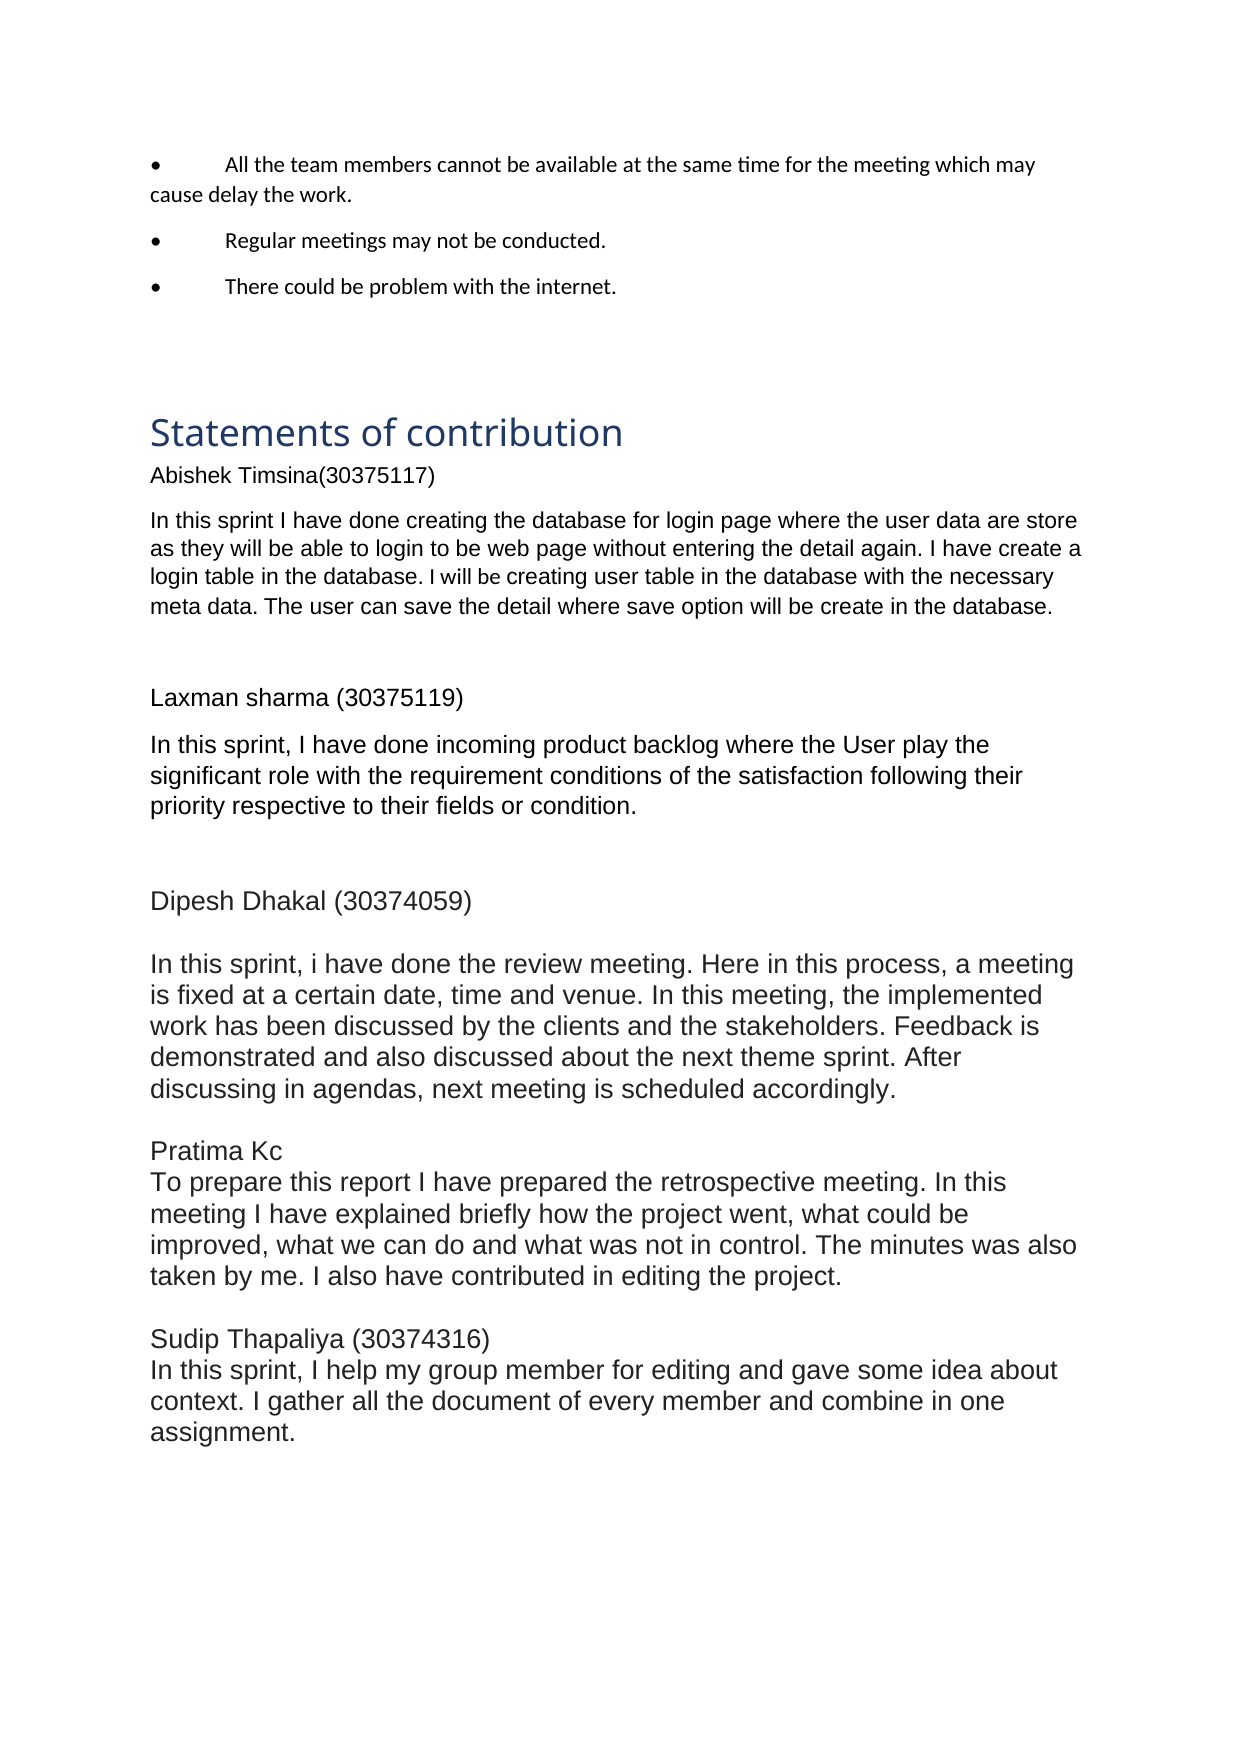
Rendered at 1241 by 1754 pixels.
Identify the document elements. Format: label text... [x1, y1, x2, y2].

text In this sprint, I help my group member for editing and gave some idea about context. I gather all the document of every member and combine in one assignment. [150, 1354, 1090, 1448]
text Sudip Thapaliya (30374316) [150, 1323, 1090, 1354]
text In this sprint, I have done incoming product backlog where the User play the significant role with the requirement conditions of the satisfaction following their priority respective to their fields or condition. [150, 730, 1090, 820]
text • There could be problem with the internet. [150, 272, 1090, 300]
text Dipesh Dhakal (30374059) [150, 885, 1090, 916]
subtitle Statements of contribution [150, 407, 1090, 458]
text • All the team members cannot be available at the same time for the meeting which may cause delay the work. [150, 150, 1090, 208]
text To prepare this report I have prepared the retrospective meeting. In this meeting I have explained briefly how the project went, what could be improved, what we can do and what was not in control. The minutes was also taken by me. I also have contributed in editing the project. [150, 1166, 1090, 1291]
text Abishek Timsina(30375117) [150, 462, 1090, 488]
text In this sprint I have done creating the database for login page where the user data are store as they will be able to login to be web page without entering the detail again. I have create a login table in the database. I will be creating user table in the database with the necessary meta data. The user can save the detail where save option will be create in the database. [150, 507, 1090, 620]
text Pratima Kc [150, 1135, 1090, 1166]
text • Regular meetings may not be conducted. [150, 226, 1090, 254]
text In this sprint, i have done the review meeting. Here in this process, a meeting is fixed at a certain date, time and venue. In this meeting, the implemented work has been discussed by the clients and the stakeholders. Feedback is demonstrated and also discussed about the next theme sprint. After discussing in agendas, next meeting is scheduled accordingly. [150, 948, 1090, 1104]
text Laxman sharma (30375119) [150, 683, 1090, 712]
